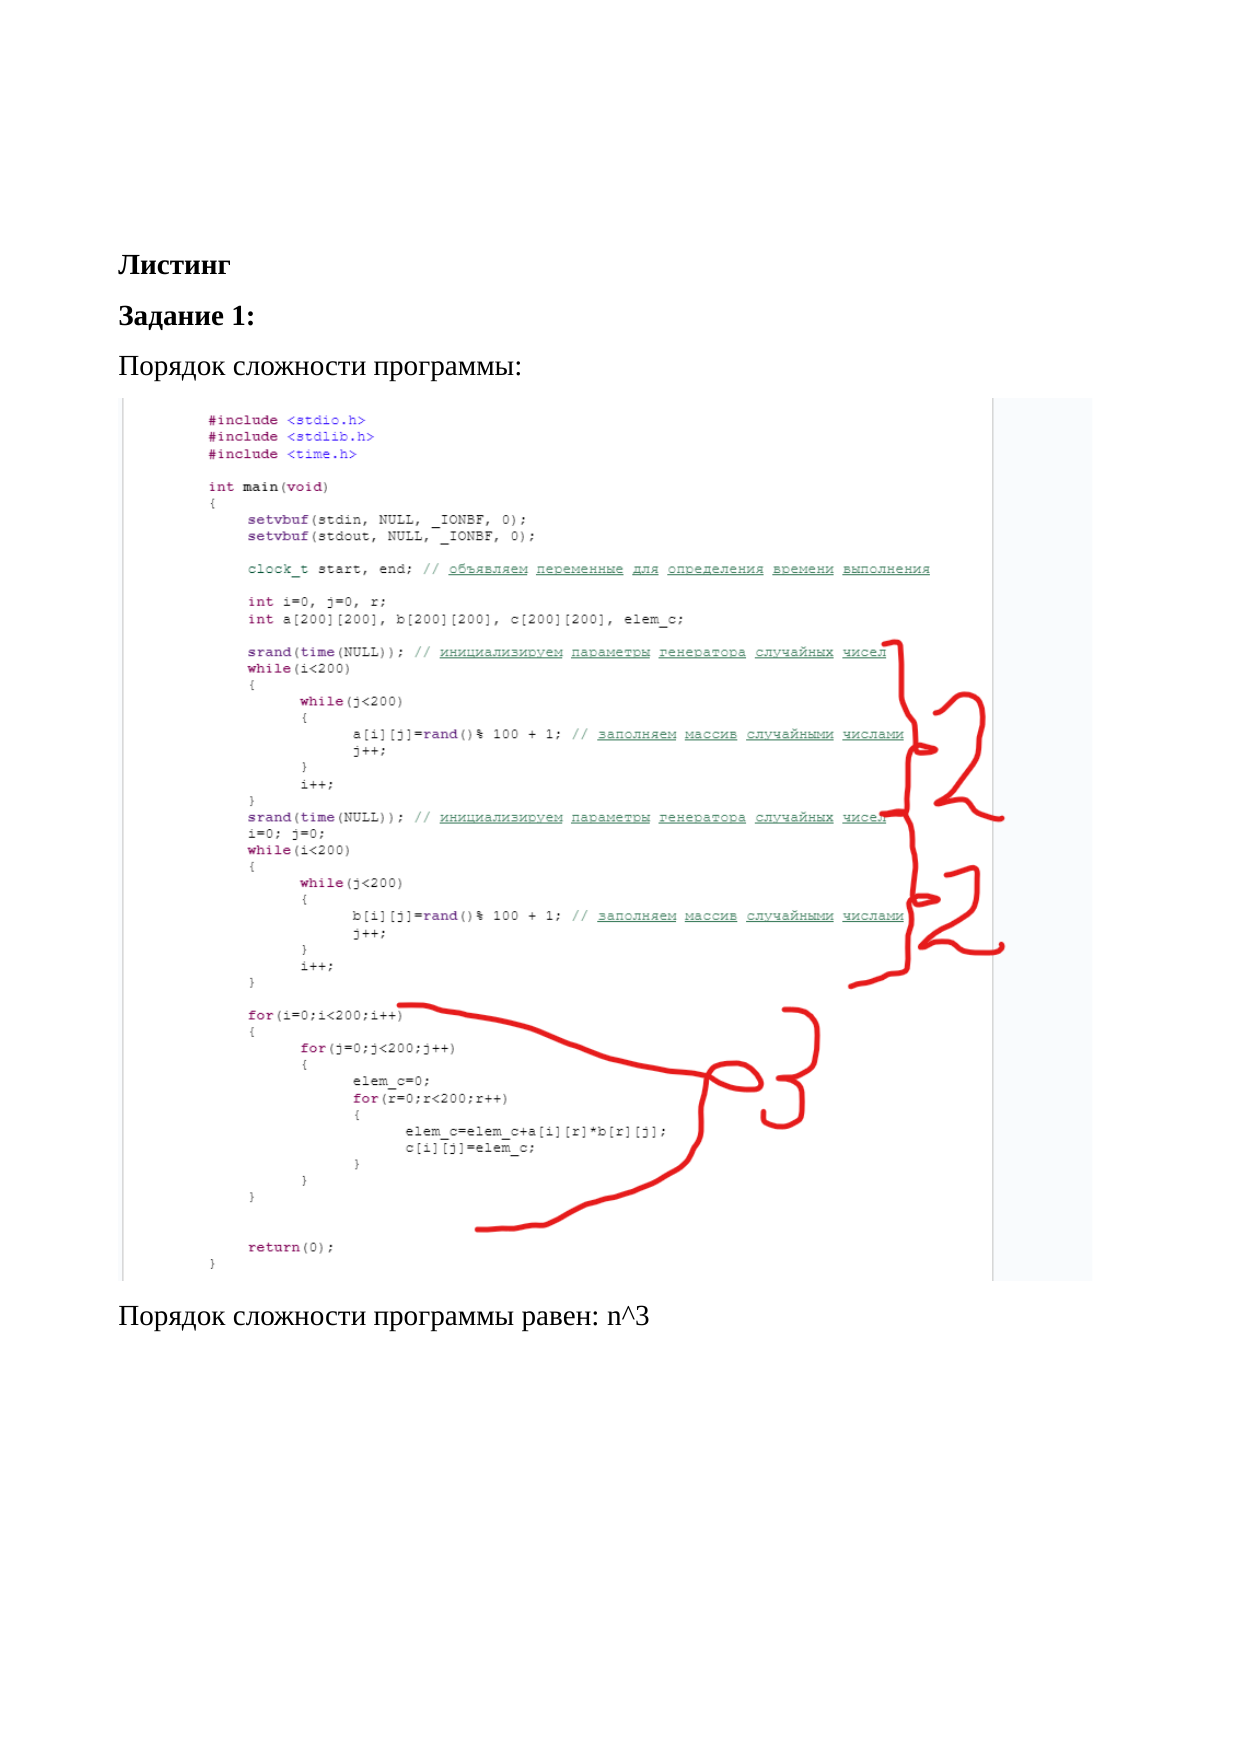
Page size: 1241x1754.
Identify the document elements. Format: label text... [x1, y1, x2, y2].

picture [118, 398, 1093, 1281]
text Задание 1: [118, 298, 1122, 331]
text Порядок сложности программы равен: n^3 [118, 398, 1122, 1331]
text Порядок сложности программы: [118, 348, 1122, 382]
text Листинг [118, 247, 1122, 281]
